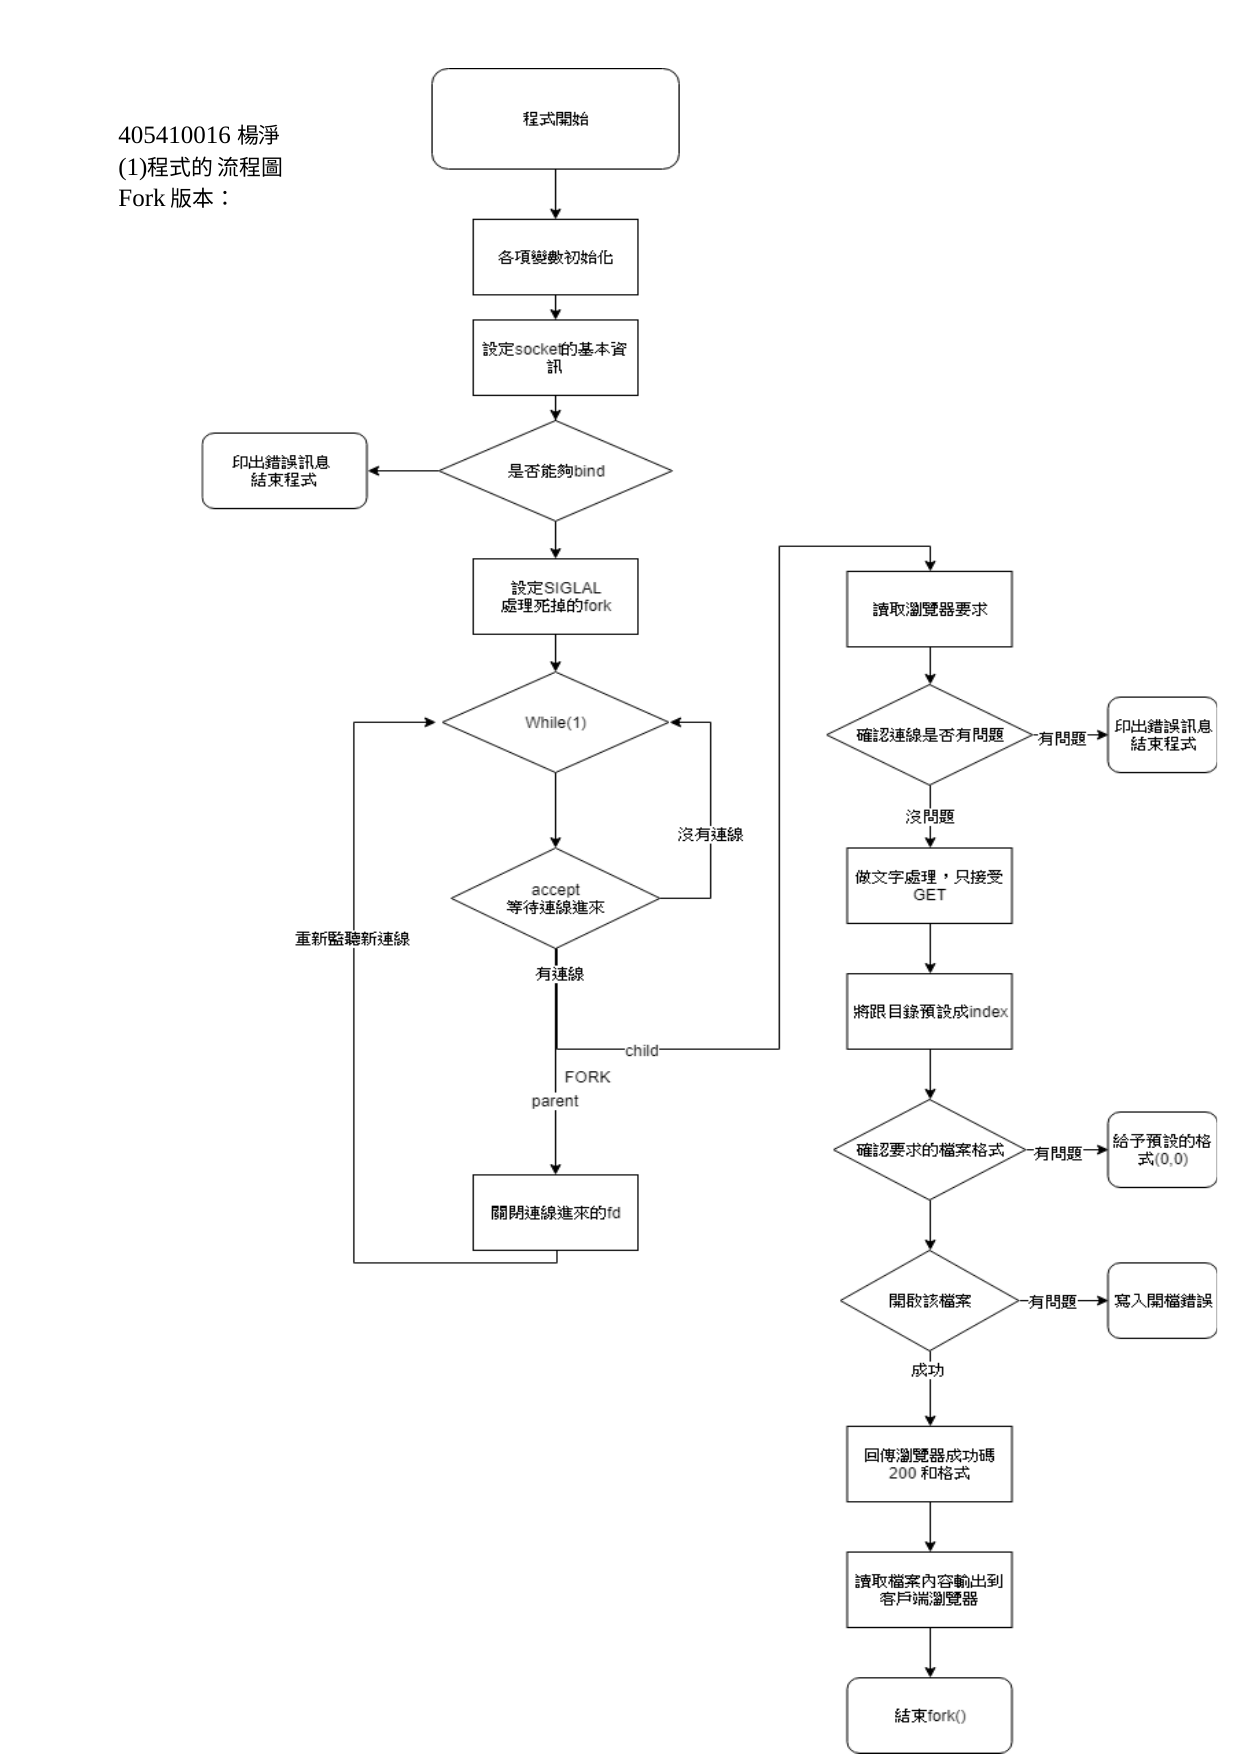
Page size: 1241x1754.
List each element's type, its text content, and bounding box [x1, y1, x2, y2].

text (1)程式的 流程圖 [118, 150, 201, 181]
text Fork版本： [118, 181, 201, 213]
text 405410016 楊淨 [118, 118, 201, 150]
picture [201, 68, 1218, 1754]
